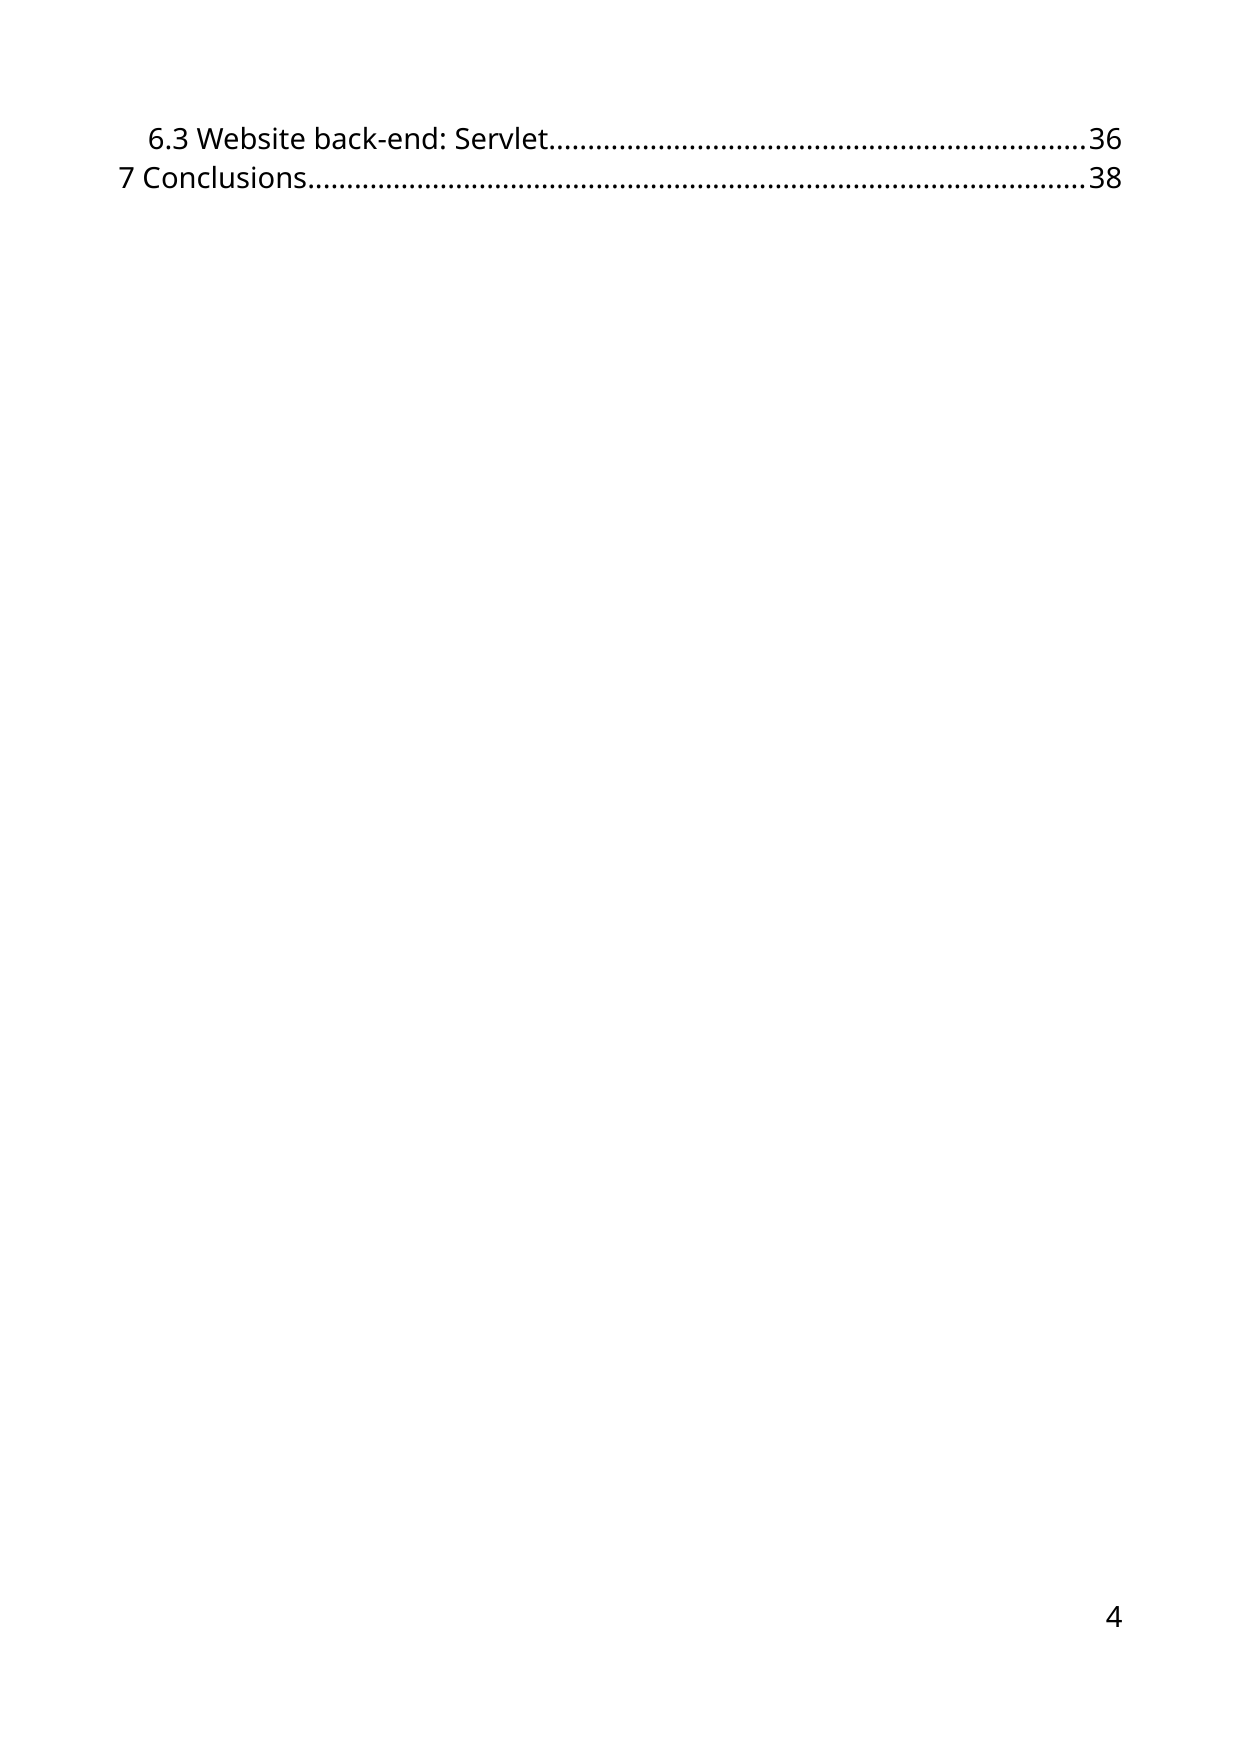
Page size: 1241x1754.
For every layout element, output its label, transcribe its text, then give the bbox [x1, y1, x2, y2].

text 7 Conclusions 38 [118, 158, 1122, 197]
text 6.3 Website back-end: Servlet 36 [148, 118, 1122, 158]
